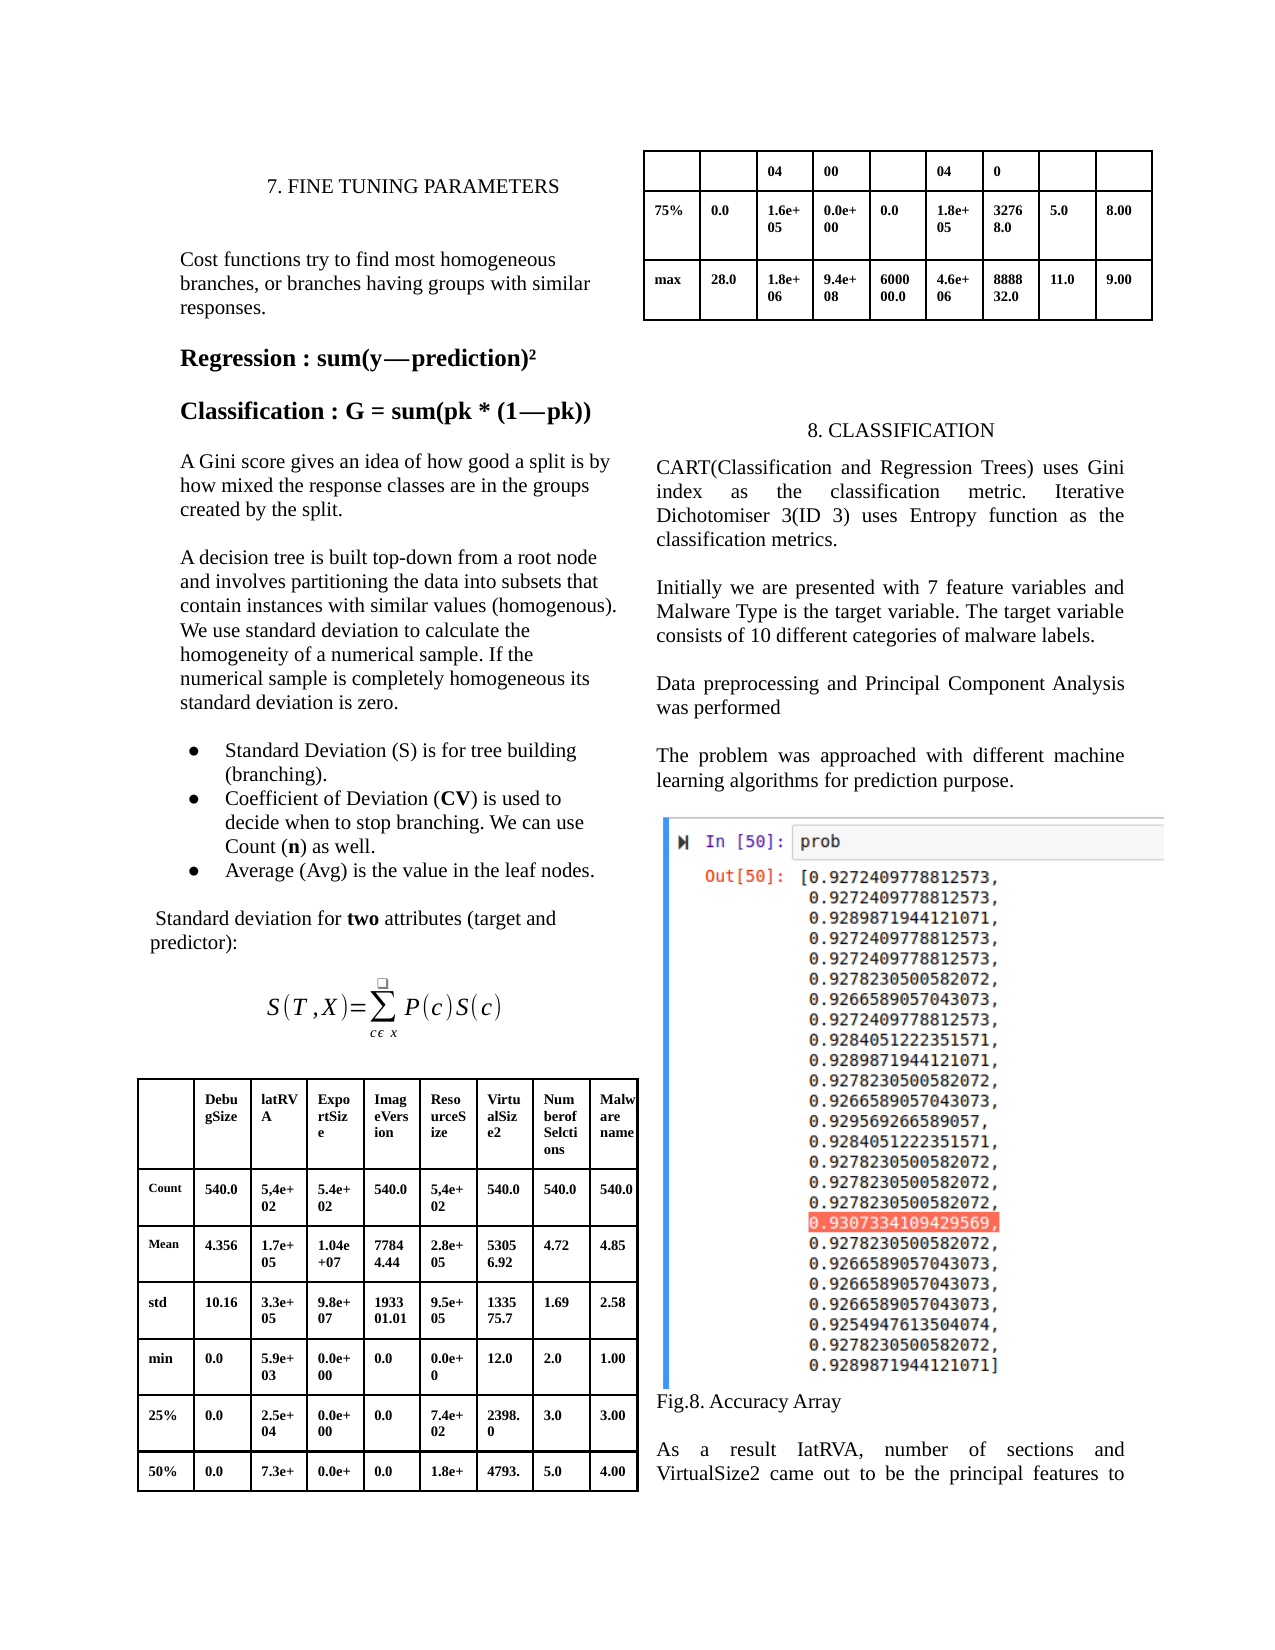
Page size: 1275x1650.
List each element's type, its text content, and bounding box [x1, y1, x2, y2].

table_cell 4793. [478, 1453, 532, 1490]
table_cell 5,4e+02 [421, 1170, 476, 1224]
table_cell 9.00 [1097, 261, 1151, 319]
table_cell 540.0 [365, 1170, 419, 1224]
table_cell 5.4e+02 [308, 1170, 363, 1224]
text 8. CLASSIFICATION [656, 418, 1125, 442]
table_header NumberofSelctions [534, 1080, 589, 1168]
table_cell Count [139, 1170, 193, 1224]
table_cell 04 [758, 152, 812, 190]
table_cell 53056.92 [478, 1227, 532, 1281]
list Average (Avg) is the value in the leaf nodes. [187, 858, 619, 882]
table_cell 7.3e+ [252, 1453, 306, 1490]
text Initially we are presented with 7 feature variables and Malware Type is the target variable. The target variable consists of 10 different categories of malware labels. [656, 575, 1125, 647]
table_cell 0.0 [365, 1396, 419, 1450]
table_cell [871, 152, 925, 190]
text Data preprocessing and Principal Component Analysis was performed [656, 671, 1125, 719]
text Fig.8. Accuracy Array [656, 1389, 1125, 1413]
table_cell 3.3e+05 [252, 1283, 306, 1337]
table_cell 5,4e+02 [252, 1170, 306, 1224]
table_cell 2.8e+05 [421, 1227, 476, 1281]
text Cost functions try to find most homogeneous branches, or branches having groups with similar responses. [180, 247, 619, 319]
text The problem was approached with different machine learning algorithms for prediction purpose. [656, 743, 1125, 792]
table_cell 2.58 [591, 1283, 636, 1337]
table_cell 7.4e+02 [421, 1396, 476, 1450]
text Classification : G = sum(pk * (1 — pk)) [180, 396, 619, 425]
table_cell 0.0 [701, 192, 756, 258]
table_cell 28.0 [701, 261, 756, 319]
table_cell 2398.0 [478, 1396, 532, 1450]
table_cell 11.0 [1040, 261, 1095, 319]
table_cell 1.69 [534, 1283, 589, 1337]
table_cell 4.6e+06 [927, 261, 982, 319]
table_cell 0.0e+ [308, 1453, 363, 1490]
table_cell 0.0 [365, 1453, 419, 1490]
table_cell 1.7e+05 [252, 1227, 306, 1281]
table_cell 133575.7 [478, 1283, 532, 1337]
table_cell 0 [984, 152, 1038, 190]
table_cell 9.5e+05 [421, 1283, 476, 1337]
table_cell 0.0 [195, 1453, 250, 1490]
table_cell 540.0 [195, 1170, 250, 1224]
table_cell [1040, 152, 1095, 190]
table_cell [645, 152, 699, 190]
table_cell 5.0 [1040, 192, 1095, 258]
table_cell 540.0 [478, 1170, 532, 1224]
table_header latRVA [252, 1080, 306, 1168]
table_cell 1.6e+05 [758, 192, 812, 258]
table_cell 0.0e+00 [308, 1340, 363, 1394]
table_cell 193301.01 [365, 1283, 419, 1337]
table_cell 50% [139, 1453, 193, 1490]
text As a result IatRVA, number of sections and VirtualSize2 came out to be the principal features to [656, 1437, 1125, 1485]
table_cell 3.00 [591, 1396, 636, 1450]
table_header ResourceSize [421, 1080, 476, 1168]
table_cell 1.00 [591, 1340, 636, 1394]
table_cell [1097, 152, 1151, 190]
table_cell 0.0 [365, 1340, 419, 1394]
table_cell 3.0 [534, 1396, 589, 1450]
list Standard Deviation (S) is for tree building (branching). [187, 738, 619, 786]
table_cell 4.85 [591, 1227, 636, 1281]
text A Gini score gives an idea of how good a split is by how mixed the response classes are in the groups created by the split. [180, 449, 619, 521]
picture [656, 815, 1164, 1389]
table_cell 2.0 [534, 1340, 589, 1394]
text A decision tree is built top-down from a root node and involves partitioning the data into subsets that contain instances with similar values (homogenous). We use standard deviation to calculate the homogeneity of a numerical sample. If the numerical sample is completely homogeneous its standard deviation is zero. [180, 545, 619, 714]
table_cell 540.0 [534, 1170, 589, 1224]
table_header Malware name [591, 1080, 636, 1168]
text 7. FINE TUNING PARAMETERS [225, 174, 619, 198]
table_cell 0.0e+00 [308, 1396, 363, 1450]
table_cell std [139, 1283, 193, 1337]
table_cell 00 [814, 152, 869, 190]
table_header ImageVersion [365, 1080, 419, 1168]
table_header DebugSize [195, 1080, 250, 1168]
table_cell 0.0e+00 [814, 192, 869, 258]
table_cell 1.8e+ [421, 1453, 476, 1490]
table_cell 75% [645, 192, 699, 258]
table_cell 0.0 [195, 1396, 250, 1450]
table_cell min [139, 1340, 193, 1394]
table_cell 4.72 [534, 1227, 589, 1281]
table_cell 540.0 [591, 1170, 636, 1224]
table_cell 8.00 [1097, 192, 1151, 258]
table_cell 888832.0 [984, 261, 1038, 319]
table_cell 9.4e+08 [814, 261, 869, 319]
table_header [139, 1080, 193, 1168]
table_cell 1.8e+06 [758, 261, 812, 319]
text Standard deviation for two attributes (target and predictor): [150, 906, 619, 954]
table_cell 0.0 [195, 1340, 250, 1394]
table_cell 5.9e+03 [252, 1340, 306, 1394]
table_cell 77844.44 [365, 1227, 419, 1281]
table_cell 04 [927, 152, 982, 190]
table_cell 4.00 [591, 1453, 636, 1490]
table_header ExportSize [308, 1080, 363, 1168]
table_cell 2.5e+04 [252, 1396, 306, 1450]
table_cell 1.8e+05 [927, 192, 982, 258]
table_cell 12.0 [478, 1340, 532, 1394]
table_cell 5.0 [534, 1453, 589, 1490]
table_cell [701, 152, 756, 190]
text CART(Classification and Regression Trees) uses Gini index as the classification metric. Iterative Dichotomiser 3(ID 3) uses Entropy function as the classification metrics. [656, 455, 1125, 551]
table_cell 32768.0 [984, 192, 1038, 258]
table_cell 10.16 [195, 1283, 250, 1337]
table_cell 4.356 [195, 1227, 250, 1281]
table_header VirtualSize2 [478, 1080, 532, 1168]
table_cell 0.0e+0 [421, 1340, 476, 1394]
table_cell 600000.0 [871, 261, 925, 319]
table_cell 9.8e+07 [308, 1283, 363, 1337]
list Coefficient of Deviation (CV) is used to decide when to stop branching. We can use Count (n) as well. [187, 786, 619, 858]
text Regression : sum(y — prediction)² [180, 343, 619, 372]
table_cell 0.0 [871, 192, 925, 258]
table_cell 1.04e+07 [308, 1227, 363, 1281]
table_cell max [645, 261, 699, 319]
table_cell Mean [139, 1227, 193, 1281]
table_cell 25% [139, 1396, 193, 1450]
